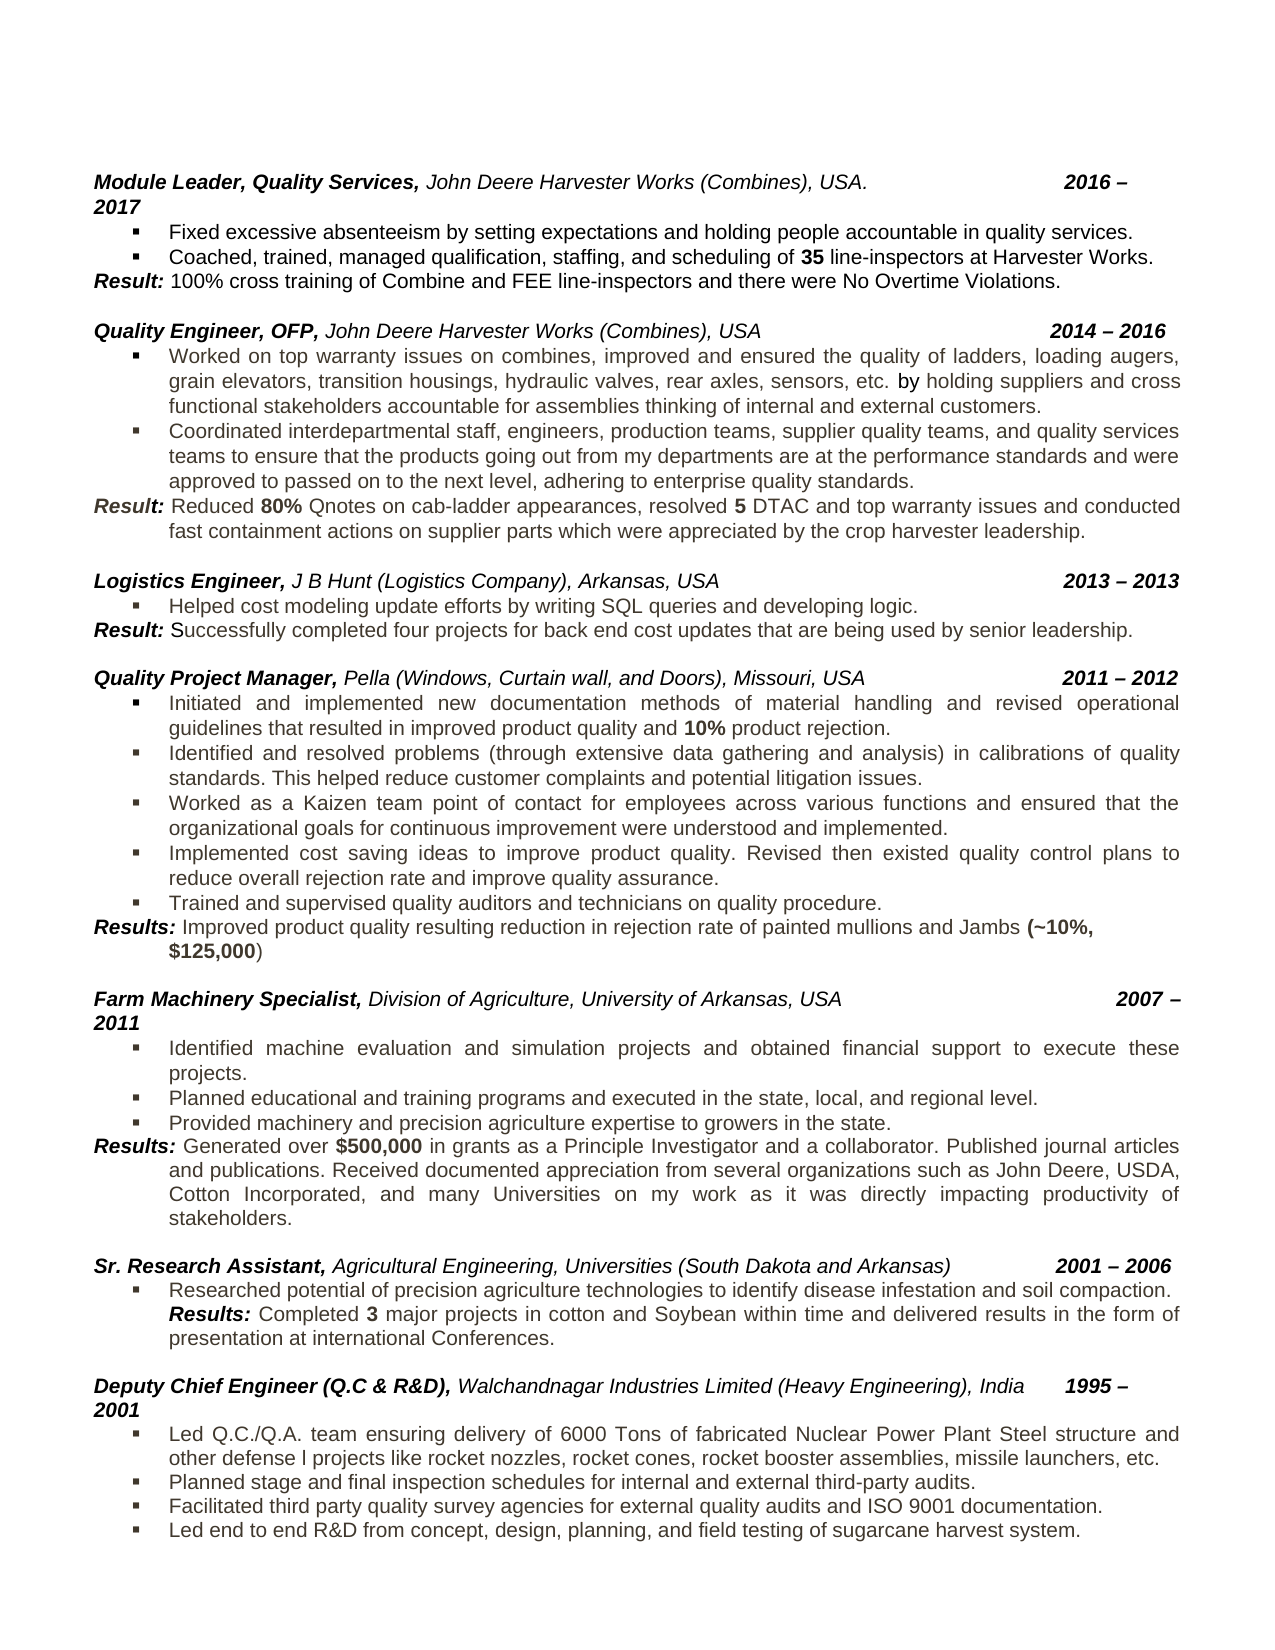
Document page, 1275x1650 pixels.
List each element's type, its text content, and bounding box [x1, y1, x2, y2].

subtitle Result: Reduced 80% Qnotes on cab-ladder appearances, resolved 5 DTAC and top warranty issues and conducted fast containment actions on supplier parts which were appreciated by the crop harvester leadership. [94, 493, 1181, 568]
subtitle Sr. Research Assistant, Agricultural Engineering, Universities (South Dakota and Arkansas) 2001 – 2006 [94, 1254, 1181, 1278]
subtitle Facilitated third party quality survey agencies for external quality audits and ISO 9001 documentation. [131, 1494, 1181, 1518]
subtitle Quality Engineer, OFP, John Deere Harvester Works (Combines), USA 2014 – 2016 [94, 318, 1181, 343]
subtitle Planned educational and training programs and executed in the state, local, and regional level. [131, 1084, 1181, 1109]
subtitle Logistics Engineer, J B Hunt (Logistics Company), Arkansas, USA 2013 – 2013 [94, 568, 1181, 593]
subtitle Initiated and implemented new documentation methods of material handling and revised operational guidelines that resulted in improved product quality and 10% product rejection. [131, 689, 1181, 739]
subtitle Worked as a Kaizen team point of contact for employees across various functions and ensured that the organizational goals for continuous improvement were understood and implemented. [131, 789, 1181, 839]
subtitle Quality Project Manager, Pella (Windows, Curtain wall, and Doors), Missouri, USA 2011 – 2012 [94, 666, 1181, 689]
subtitle Identified machine evaluation and simulation projects and obtained financial support to execute these projects. [131, 1034, 1181, 1084]
subtitle Coordinated interdepartmental staff, engineers, production teams, supplier quality teams, and quality services teams to ensure that the products going out from my departments are at the performance standards and were approved to passed on to the next level, adhering to enterprise quality standards. [131, 418, 1181, 493]
subtitle Results: Completed 3 major projects in cotton and Soybean within time and delivered results in the form of presentation at international Conferences. [169, 1302, 1181, 1350]
subtitle Provided machinery and precision agriculture expertise to growers in the state. [131, 1109, 1181, 1134]
subtitle Coached, trained, managed qualification, staffing, and scheduling of 35 line-inspectors at Harvester Works. [131, 244, 1181, 269]
subtitle Module Leader, Quality Services, John Deere Harvester Works (Combines), USA. 2016 – 2017 [94, 169, 1181, 219]
picture [16, 24, 1258, 1626]
subtitle Led end to end R&D from concept, design, planning, and field testing of sugarcane harvest system. [131, 1518, 1181, 1542]
subtitle Result: Successfully completed four projects for back end cost updates that are being used by senior leadership. [94, 618, 1181, 642]
subtitle Results: Generated over $500,000 in grants as a Principle Investigator and a collaborator. Published journal articles and publications. Received documented appreciation from several organizations such as John Deere, USDA, Cotton Incorporated, and many Universities on my work as it was directly impacting productivity of stakeholders. [94, 1134, 1181, 1230]
subtitle Researched potential of precision agriculture technologies to identify disease infestation and soil compaction. [131, 1278, 1181, 1302]
subtitle Farm Machinery Specialist, Division of Agriculture, University of Arkansas, USA 2007 – 2011 [94, 986, 1181, 1034]
subtitle Helped cost modeling update efforts by writing SQL queries and developing logic. [131, 593, 1181, 618]
subtitle Trained and supervised quality auditors and technicians on quality procedure. [131, 889, 1181, 914]
subtitle Worked on top warranty issues on combines, improved and ensured the quality of ladders, loading augers, grain elevators, transition housings, hydraulic valves, rear axles, sensors, etc. by holding suppliers and cross functional stakeholders accountable for assemblies thinking of internal and external customers. [131, 343, 1181, 418]
subtitle Implemented cost saving ideas to improve product quality. Revised then existed quality control plans to reduce overall rejection rate and improve quality assurance. [131, 839, 1181, 889]
subtitle Deputy Chief Engineer (Q.C & R&D), Walchandnagar Industries Limited (Heavy Engineering), India 1995 – 2001 [94, 1374, 1181, 1422]
subtitle Led Q.C./Q.A. team ensuring delivery of 6000 Tons of fabricated Nuclear Power Plant Steel structure and other defense l projects like rocket nozzles, rocket cones, rocket booster assemblies, missile launchers, etc. [131, 1422, 1181, 1470]
subtitle Fixed excessive absenteeism by setting expectations and holding people accountable in quality services. [131, 219, 1181, 244]
subtitle Results: Improved product quality resulting reduction in rejection rate of painted mullions and Jambs (~10%, [94, 914, 1181, 938]
subtitle Result: 100% cross training of Combine and FEE line-inspectors and there were No Overtime Violations. [94, 269, 1181, 293]
subtitle Identified and resolved problems (through extensive data gathering and analysis) in calibrations of quality standards. This helped reduce customer complaints and potential litigation issues. [131, 739, 1181, 789]
subtitle $125,000) [94, 938, 1181, 962]
subtitle Planned stage and final inspection schedules for internal and external third-party audits. [131, 1470, 1181, 1494]
